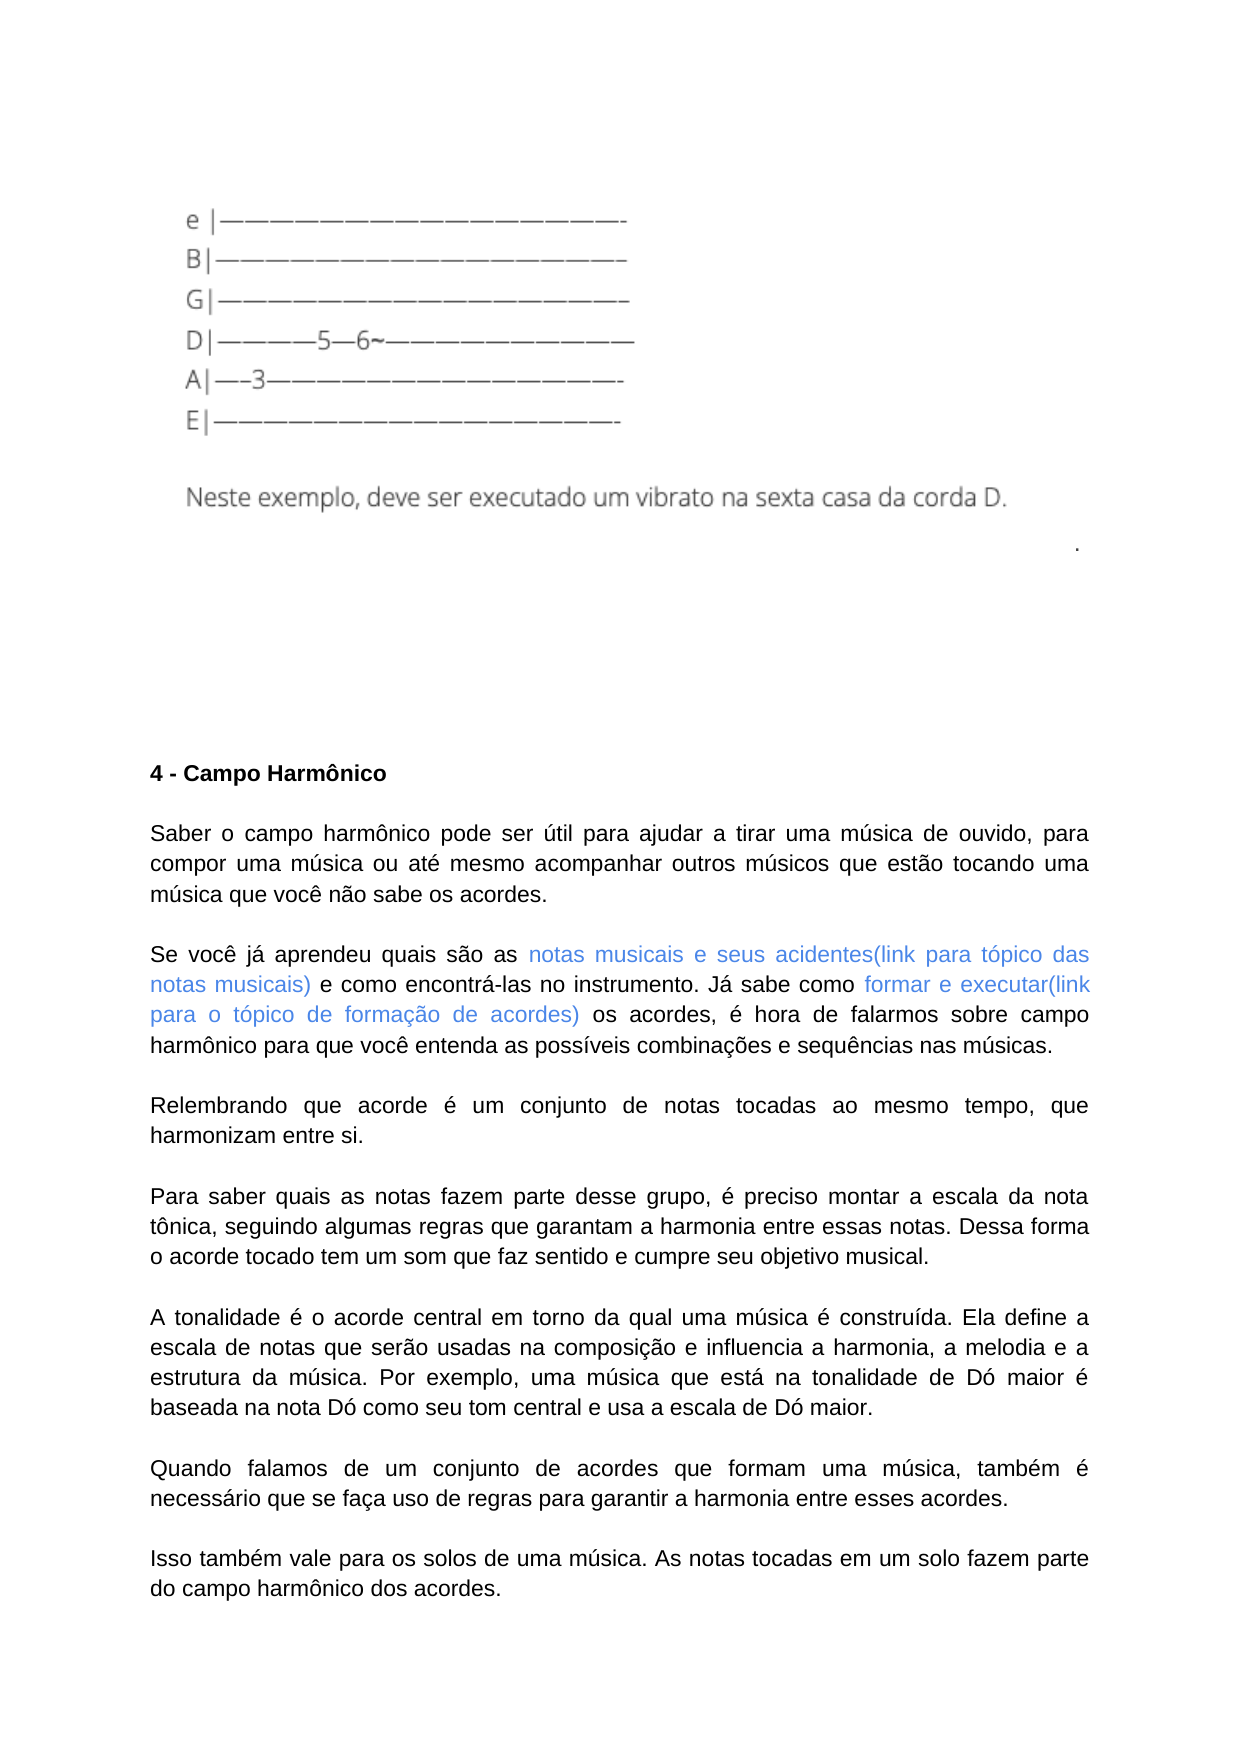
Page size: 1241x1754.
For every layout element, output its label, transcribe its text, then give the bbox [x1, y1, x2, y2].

text . [150, 183, 1090, 557]
text Quando falamos de um conjunto de acordes que formam uma música, também é necessário que se faça uso de regras para garantir a harmonia entre esses acordes. [150, 1454, 1090, 1511]
text 4 - Campo Harmônico [150, 760, 1090, 786]
text A tonalidade é o acorde central em torno da qual uma música é construída. Ela define a escala de notas que serão usadas na composição e influencia a harmonia, a melodia e a estrutura da música. Por exemplo, uma música que está na tonalidade de Dó maior é baseada na nota Dó como seu tom central e usa a escala de Dó maior. [150, 1303, 1090, 1420]
text Saber o campo harmônico pode ser útil para ajudar a tirar uma música de ouvido, para compor uma música ou até mesmo acompanhar outros músicos que estão tocando uma música que você não sabe os acordes. [150, 820, 1090, 907]
text Para saber quais as notas fazem parte desse grupo, é preciso montar a escala da nota tônica, seguindo algumas regras que garantam a harmonia entre essas notas. Dessa forma o acorde tocado tem um som que faz sentido e cumpre seu objetivo musical. [150, 1183, 1090, 1269]
text Relembrando que acorde é um conjunto de notas tocadas ao mesmo tempo, que harmonizam entre si. [150, 1092, 1090, 1148]
picture [150, 183, 1074, 552]
text Isso também vale para os solos de uma música. As notas tocadas em um solo fazem parte do campo harmônico dos acordes. [150, 1545, 1090, 1602]
text Se você já aprendeu quais são as notas musicais e seus acidentes(link para tópico das notas musicais) e como encontrá-las no instrumento. Já sabe como formar e executar(link para o tópico de formação de acordes) os acordes, é hora de falarmos sobre campo harmônico para que você entenda as possíveis combinações e sequências nas músicas. [150, 941, 1090, 1058]
